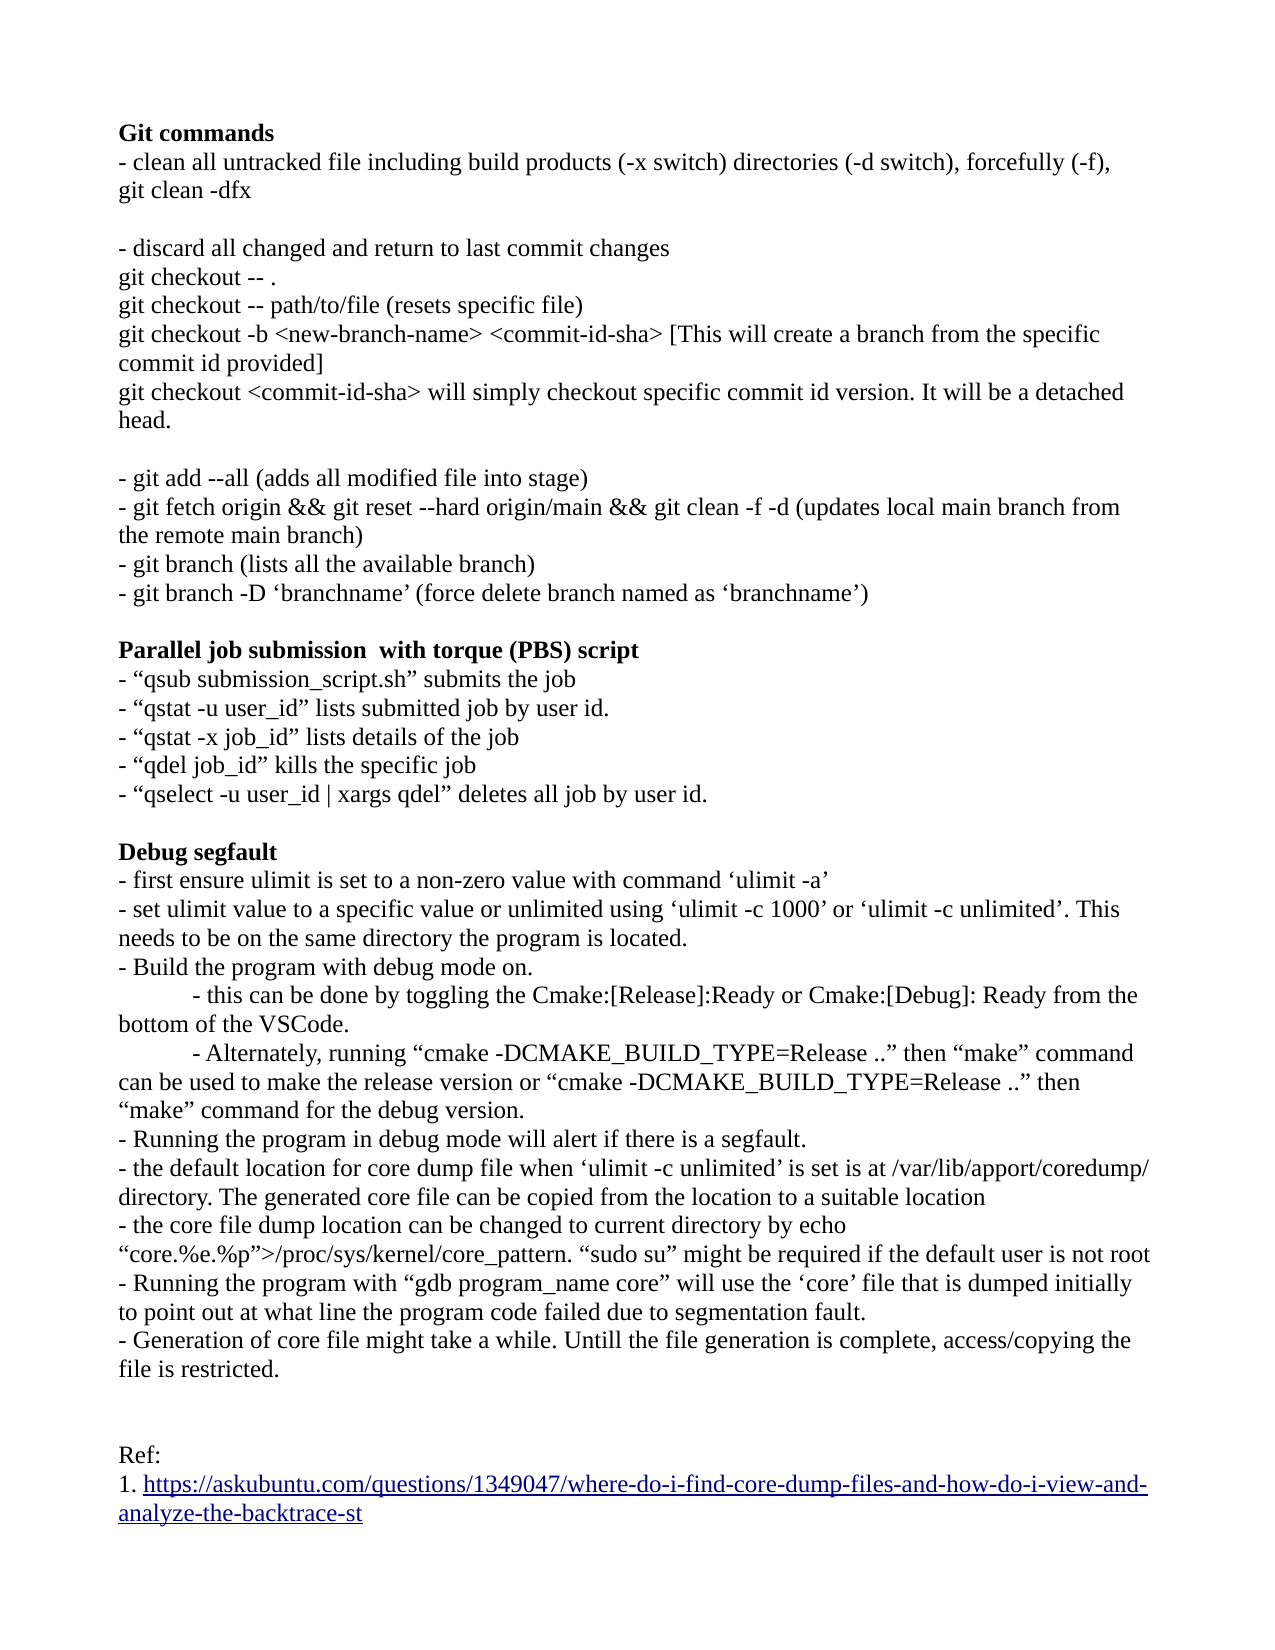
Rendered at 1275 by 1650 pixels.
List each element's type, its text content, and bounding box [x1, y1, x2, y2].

text - this can be done by toggling the Cmake:[Release]:Ready or Cmake:[Debug]: Ready from the bottom of the VSCode. [118, 981, 1157, 1038]
text - “qdel job_id” kills the specific job [118, 751, 1157, 779]
text - discard all changed and return to last commit changes [118, 233, 1157, 262]
text - “qstat -x job_id” lists details of the job [118, 722, 1157, 751]
text Git commands [118, 118, 1157, 147]
text - git add --all (adds all modified file into stage) [118, 463, 1157, 492]
text - the core file dump location can be changed to current directory by echo “core.%e.%p”>/proc/sys/kernel/core_pattern. “sudo su” might be required if the default user is not root [118, 1211, 1157, 1268]
text - git branch (lists all the available branch) [118, 549, 1157, 578]
text - “qsub submission_script.sh” submits the job [118, 664, 1157, 693]
text - git branch -D ‘branchname’ (force delete branch named as ‘branchname’) [118, 578, 1157, 607]
text Parallel job submission with torque (PBS) script [118, 636, 1157, 664]
text - first ensure ulimit is set to a non-zero value with command ‘ulimit -a’ [118, 866, 1157, 894]
text - “qstat -u user_id” lists submitted job by user id. [118, 693, 1157, 722]
text git checkout <commit-id-sha> will simply checkout specific commit id version. It will be a detached head. [118, 377, 1157, 434]
text - Running the program in debug mode will alert if there is a segfault. [118, 1124, 1157, 1153]
text - clean all untracked file including build products (-x switch) directories (-d switch), forcefully (-f), [118, 147, 1157, 176]
text 1. https://askubuntu.com/questions/1349047/where-do-i-find-core-dump-files-and-how-do-i-view-and-analyze-the-backtrace-st [118, 1469, 1157, 1527]
text git checkout -- path/to/file (resets specific file) [118, 291, 1157, 319]
text git checkout -- . [118, 262, 1157, 291]
text - Build the program with debug mode on. [118, 952, 1157, 981]
text - “qselect -u user_id | xargs qdel” deletes all job by user id. [118, 779, 1157, 808]
text - Generation of core file might take a while. Untill the file generation is complete, access/copying the file is restricted. [118, 1326, 1157, 1383]
text - Alternately, running “cmake -DCMAKE_BUILD_TYPE=Release ..” then “make” command can be used to make the release version or “cmake -DCMAKE_BUILD_TYPE=Release ..” then “make” command for the debug version. [118, 1038, 1157, 1124]
text Ref: [118, 1441, 1157, 1469]
text - Running the program with “gdb program_name core” will use the ‘core’ file that is dumped initially to point out at what line the program code failed due to segmentation fault. [118, 1268, 1157, 1326]
text - git fetch origin && git reset --hard origin/main && git clean -f -d (updates local main branch from the remote main branch) [118, 492, 1157, 549]
text - the default location for core dump file when ‘ulimit -c unlimited’ is set is at /var/lib/apport/coredump/ directory. The generated core file can be copied from the location to a suitable location [118, 1153, 1157, 1211]
text git checkout -b <new-branch-name> <commit-id-sha> [This will create a branch from the specific commit id provided] [118, 319, 1157, 377]
text - set ulimit value to a specific value or unlimited using ‘ulimit -c 1000’ or ‘ulimit -c unlimited’. This needs to be on the same directory the program is located. [118, 894, 1157, 952]
text git clean -dfx [118, 176, 1157, 204]
text Debug segfault [118, 837, 1157, 866]
